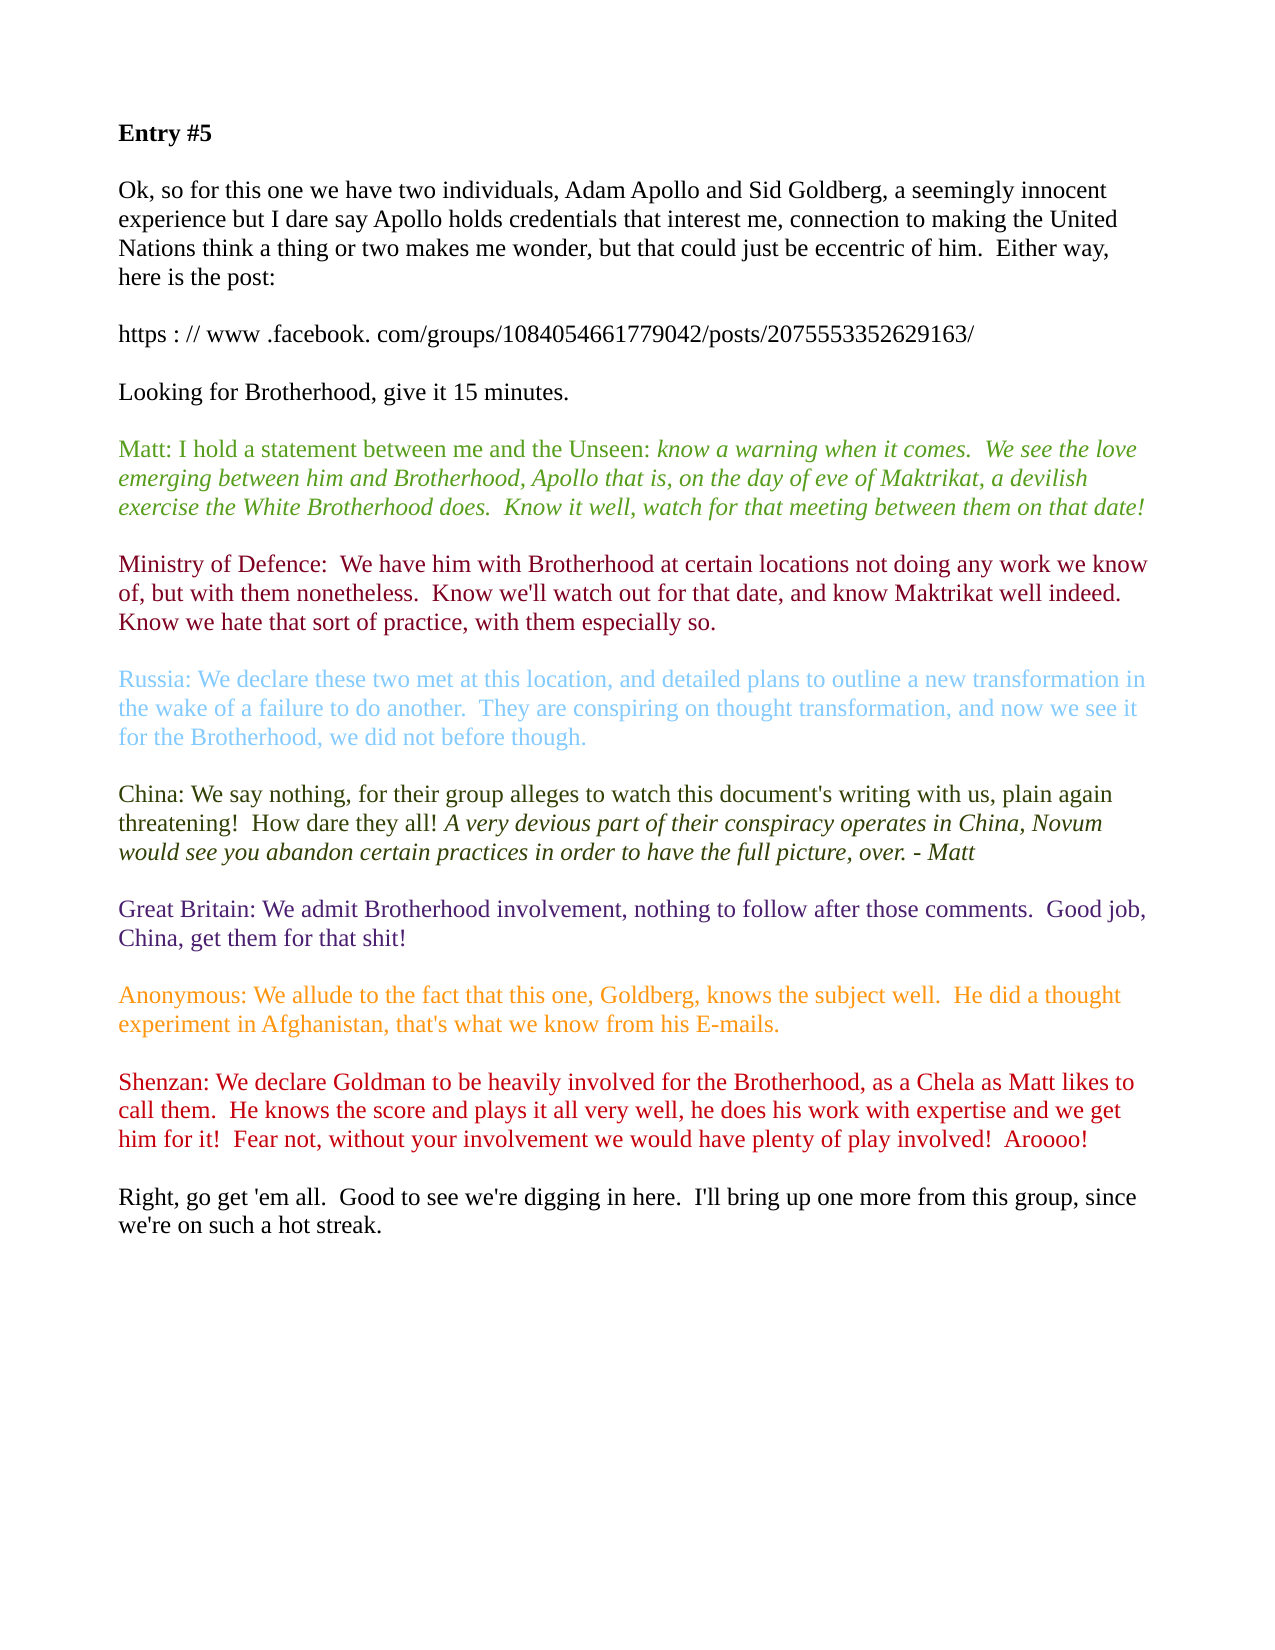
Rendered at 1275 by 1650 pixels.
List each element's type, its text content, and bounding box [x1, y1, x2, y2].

text Great Britain: We admit Brotherhood involvement, nothing to follow after those comments. Good job, China, get them for that shit! [118, 894, 1157, 952]
text Russia: We declare these two met at this location, and detailed plans to outline a new transformation in the wake of a failure to do another. They are conspiring on thought transformation, and now we see it for the Brotherhood, we did not before though. [118, 664, 1157, 751]
text Right, go get 'em all. Good to see we're digging in here. I'll bring up one more from this group, since we're on such a hot streak. [118, 1182, 1157, 1239]
text Ministry of Defence: We have him with Brotherhood at certain locations not doing any work we know of, but with them nonetheless. Know we'll watch out for that date, and know Maktrikat well indeed. Know we hate that sort of practice, with them especially so. [118, 549, 1157, 636]
text Entry #5 [118, 118, 1157, 147]
text Ok, so for this one we have two individuals, Adam Apollo and Sid Goldberg, a seemingly innocent experience but I dare say Apollo holds credentials that interest me, connection to making the United Nations think a thing or two makes me wonder, but that could just be eccentric of him. Either way, here is the post: [118, 176, 1157, 291]
text https : // www .facebook. com/groups/1084054661779042/posts/2075553352629163/ [118, 319, 1157, 348]
text Looking for Brotherhood, give it 15 minutes. [118, 377, 1157, 406]
text Anonymous: We allude to the fact that this one, Goldberg, knows the subject well. He did a thought experiment in Afghanistan, that's what we know from his E-mails. [118, 981, 1157, 1038]
text Shenzan: We declare Goldman to be heavily involved for the Brotherhood, as a Chela as Matt likes to call them. He knows the score and plays it all very well, he does his work with expertise and we get him for it! Fear not, without your involvement we would have plenty of play involved! Aroooo! [118, 1067, 1157, 1153]
text Matt: I hold a statement between me and the Unseen: know a warning when it comes. We see the love emerging between him and Brotherhood, Apollo that is, on the day of eve of Maktrikat, a devilish exercise the White Brotherhood does. Know it well, watch for that meeting between them on that date! [118, 434, 1157, 521]
text China: We say nothing, for their group alleges to watch this document's writing with us, plain again threatening! How dare they all! A very devious part of their conspiracy operates in China, Novum would see you abandon certain practices in order to have the full picture, over. - Matt [118, 779, 1157, 866]
